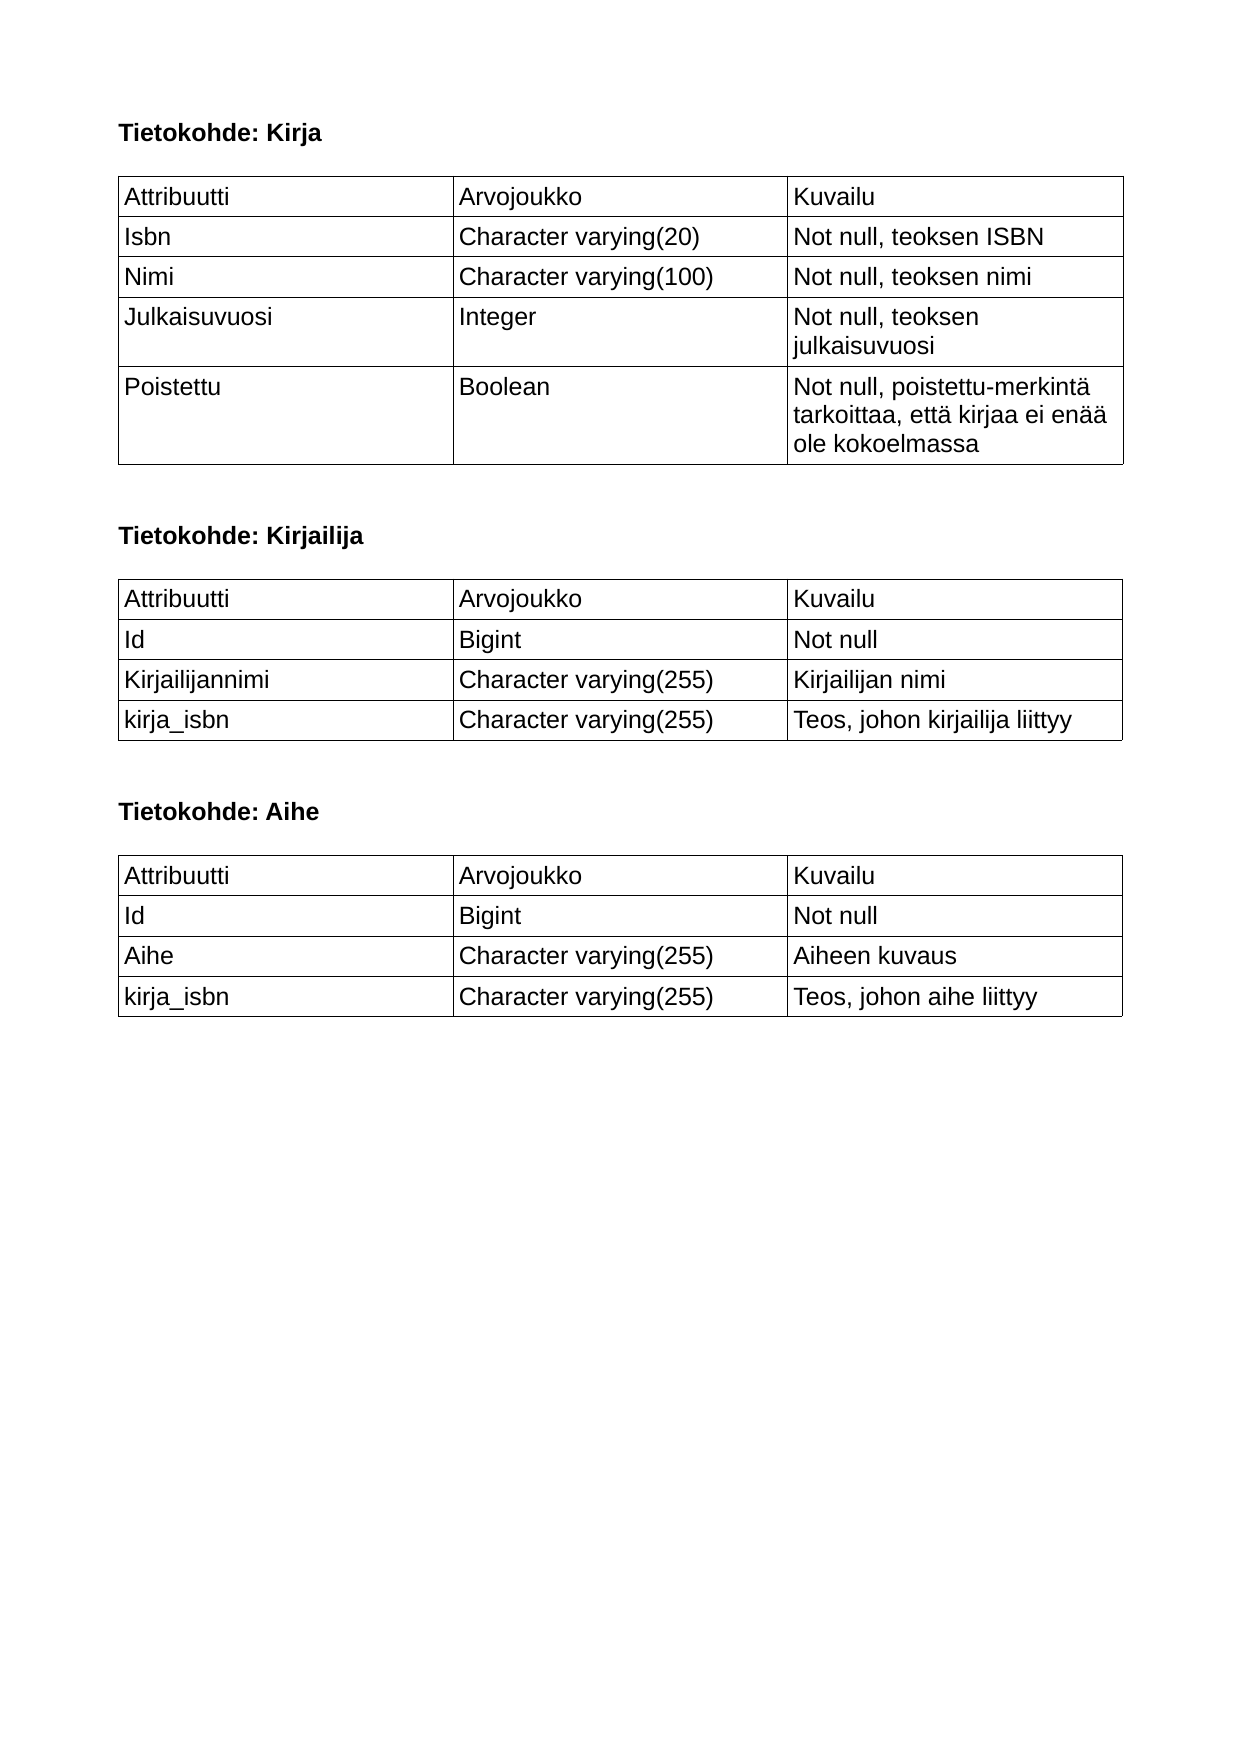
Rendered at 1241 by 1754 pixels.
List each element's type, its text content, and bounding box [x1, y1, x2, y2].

table_header Kuvailu [788, 856, 1122, 895]
table_cell Isbn [119, 217, 453, 256]
table_cell Integer [454, 298, 787, 366]
table_header Kuvailu [788, 177, 1123, 216]
table_cell Aihe [119, 937, 453, 976]
table_cell Id [119, 896, 453, 936]
table_cell kirja_isbn [119, 977, 453, 1016]
table_cell kirja_isbn [119, 701, 453, 740]
table_cell Character varying(255) [454, 977, 787, 1016]
table_cell Kirjailijannimi [119, 660, 453, 699]
text Tietokohde: Kirjailija [118, 521, 1122, 550]
table_cell Not null, teoksen ISBN [788, 217, 1123, 256]
table_cell Julkaisuvuosi [119, 298, 453, 366]
table_header Arvojoukko [454, 580, 787, 619]
table_cell Character varying(255) [454, 660, 787, 699]
table_header Arvojoukko [454, 856, 787, 895]
table_header Attribuutti [119, 580, 453, 619]
table_cell Not null, teoksen nimi [788, 257, 1123, 297]
table_cell Character varying(255) [454, 701, 787, 740]
table_cell Id [119, 620, 453, 659]
table_header Attribuutti [119, 856, 453, 895]
table_cell Teos, johon aihe liittyy [788, 977, 1122, 1016]
table_cell Aiheen kuvaus [788, 937, 1122, 976]
table_cell Character varying(20) [454, 217, 787, 256]
table_cell Boolean [454, 367, 787, 463]
table_cell Poistettu [119, 367, 453, 463]
table_cell Nimi [119, 257, 453, 297]
text Tietokohde: Kirja [118, 118, 1122, 147]
table_cell Bigint [454, 620, 787, 659]
table_cell Not null, poistettu-merkintä tarkoittaa, että kirjaa ei enää ole kokoelmassa [788, 367, 1123, 463]
table_header Arvojoukko [454, 177, 787, 216]
table_cell Not null [788, 896, 1122, 936]
table_cell Teos, johon kirjailija liittyy [788, 701, 1122, 740]
table_cell Kirjailijan nimi [788, 660, 1122, 699]
table_cell Not null, teoksen julkaisuvuosi [788, 298, 1123, 366]
table_cell Not null [788, 620, 1122, 659]
text Tietokohde: Aihe [118, 797, 1122, 826]
table_cell Character varying(100) [454, 257, 787, 297]
table_header Attribuutti [119, 177, 453, 216]
table_cell Character varying(255) [454, 937, 787, 976]
table_header Kuvailu [788, 580, 1122, 619]
table_cell Bigint [454, 896, 787, 936]
